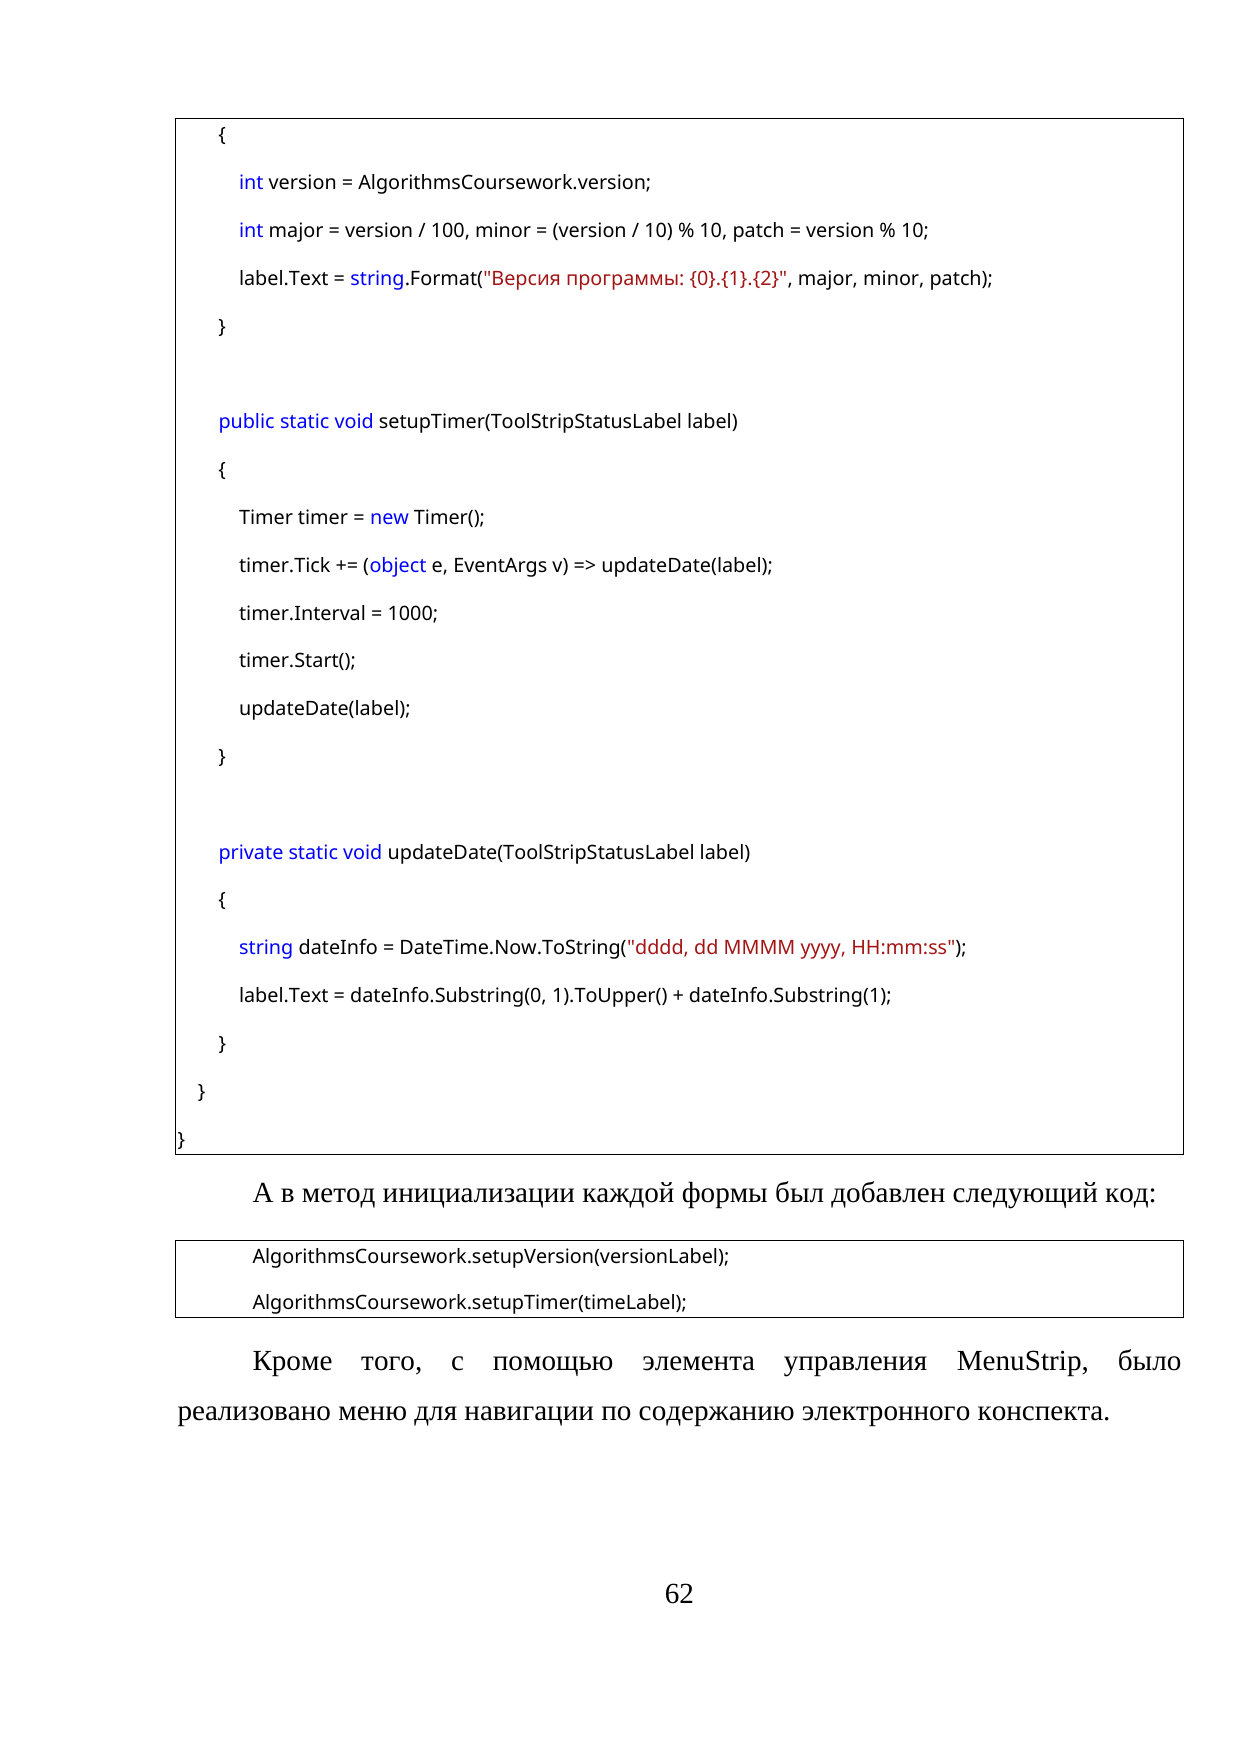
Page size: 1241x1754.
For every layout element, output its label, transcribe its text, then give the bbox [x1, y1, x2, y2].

text string dateInfo = DateTime.Now.ToString("dddd, dd MMMM yyyy, HH:mm:ss"); [176, 931, 1183, 961]
text AlgorithmsCoursework.setupTimer(timeLabel); [176, 1286, 1183, 1317]
text } [176, 1122, 1183, 1154]
text timer.Interval = 1000; [176, 596, 1183, 626]
text } [176, 1027, 1183, 1056]
text Timer timer = new Timer(); [176, 501, 1183, 530]
text private static void updateDate(ToolStripStatusLabel label) [176, 835, 1183, 865]
text Кроме того, с помощью элемента управления MenuStrip, было реализовано меню для навигации по содержанию электронного конспекта. [177, 1343, 1181, 1426]
text int version = AlgorithmsCoursework.version; [176, 166, 1183, 196]
text } [176, 309, 1183, 339]
text } [176, 1074, 1183, 1104]
text int major = version / 100, minor = (version / 10) % 10, patch = version % 10; [176, 214, 1183, 243]
text label.Text = dateInfo.Substring(0, 1).ToUpper() + dateInfo.Substring(1); [176, 979, 1183, 1008]
text AlgorithmsCoursework.setupVersion(versionLabel); [176, 1241, 1183, 1270]
text { [176, 883, 1183, 913]
text label.Text = string.Format("Версия программы: {0}.{1}.{2}", major, minor, patch); [176, 262, 1183, 291]
text timer.Tick += (object e, EventArgs v) => updateDate(label); [176, 548, 1183, 578]
text public static void setupTimer(ToolStripStatusLabel label) [176, 405, 1183, 434]
text А в метод инициализации каждой формы был добавлен следующий код: [177, 1175, 1181, 1209]
text } [176, 740, 1183, 769]
text updateDate(label); [176, 692, 1183, 721]
text { [176, 453, 1183, 482]
text timer.Start(); [176, 644, 1183, 674]
text { [176, 119, 1183, 148]
